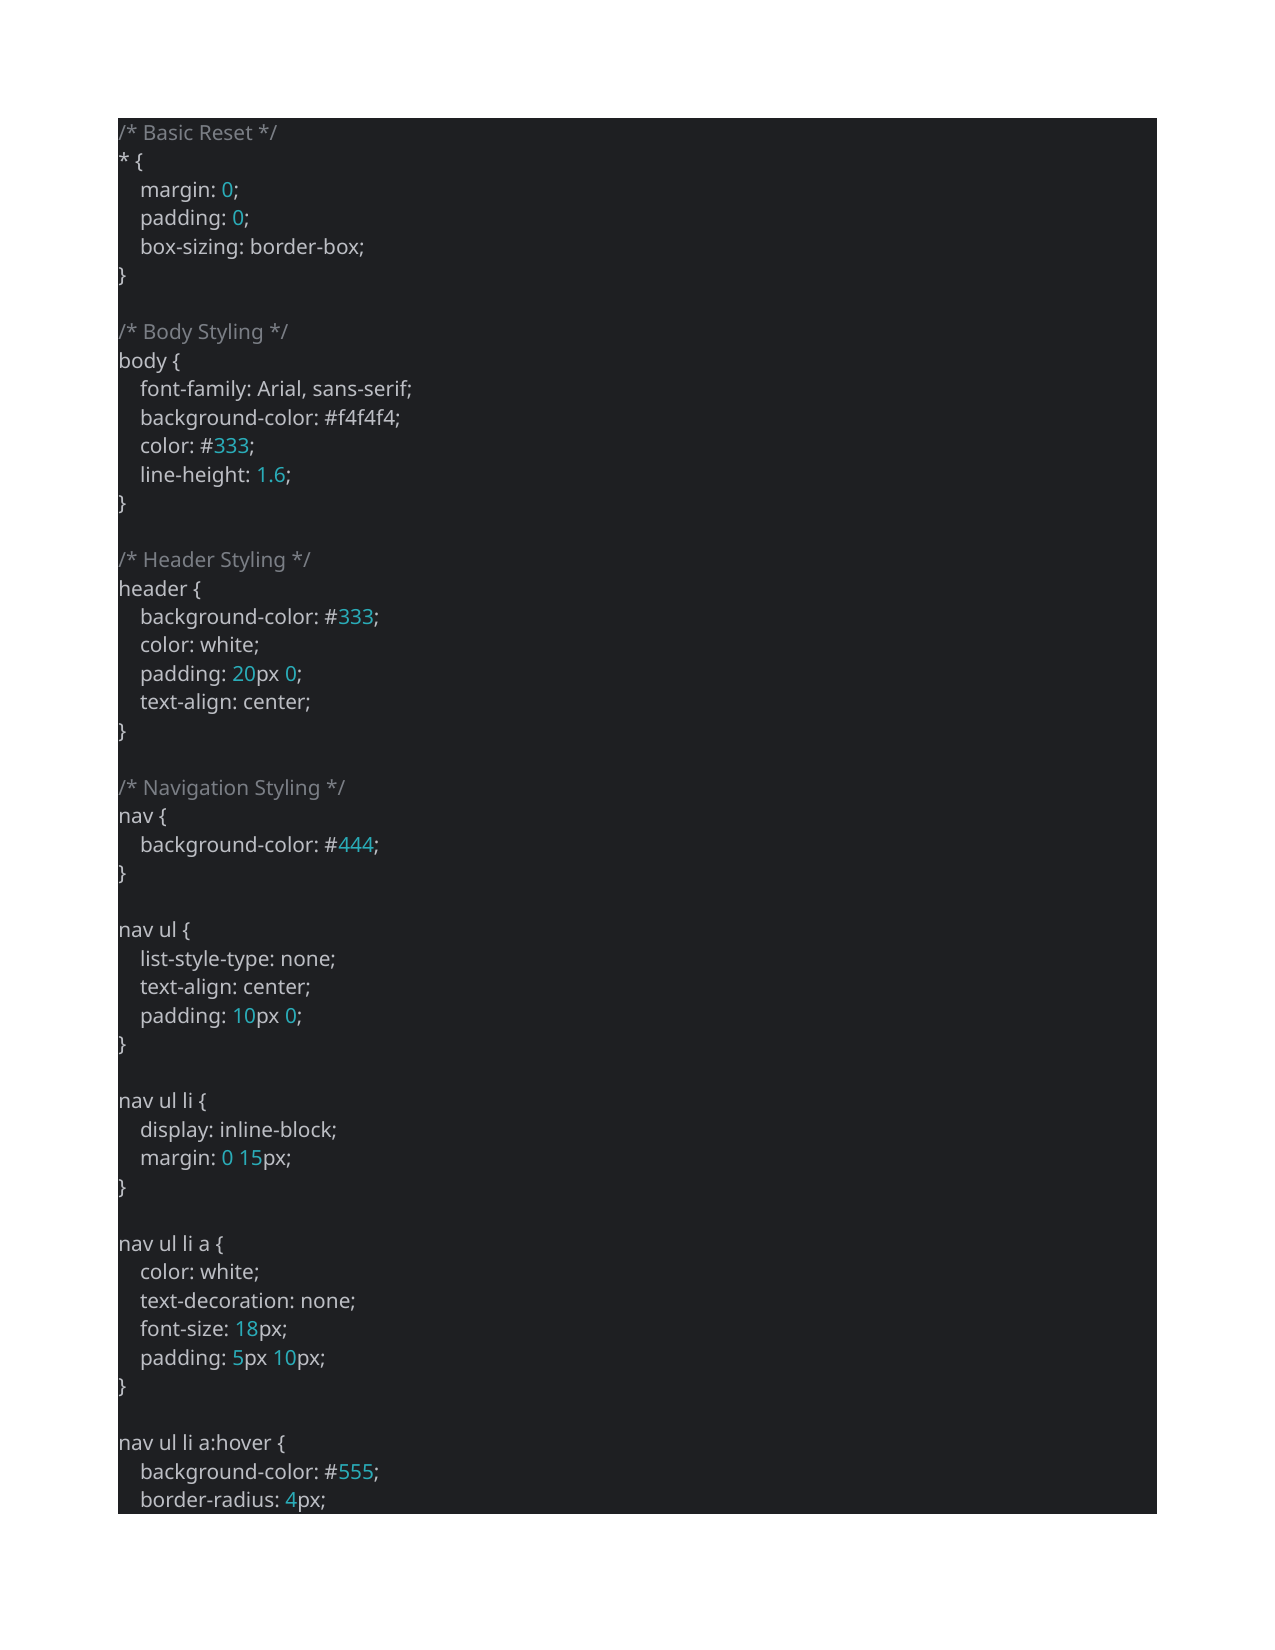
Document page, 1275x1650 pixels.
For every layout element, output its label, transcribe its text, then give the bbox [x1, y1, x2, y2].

text /* Basic Reset */ * { margin: 0; padding: 0; box-sizing: border-box; } /* Body Styling */ body { font-family: Arial, sans-serif; background-color: #f4f4f4; color: #333; line-height: 1.6; } /* Header Styling */ header { background-color: #333; color: white; padding: 20px 0; text-align: center; } /* Navigation Styling */ nav { background-color: #444; } nav ul { list-style-type: none; text-align: center; padding: 10px 0; } nav ul li { display: inline-block; margin: 0 15px; } nav ul li a { color: white; text-decoration: none; font-size: 18px; padding: 5px 10px; } nav ul li a:hover { background-color: #555; border-radius: 4px; [118, 118, 1157, 1514]
